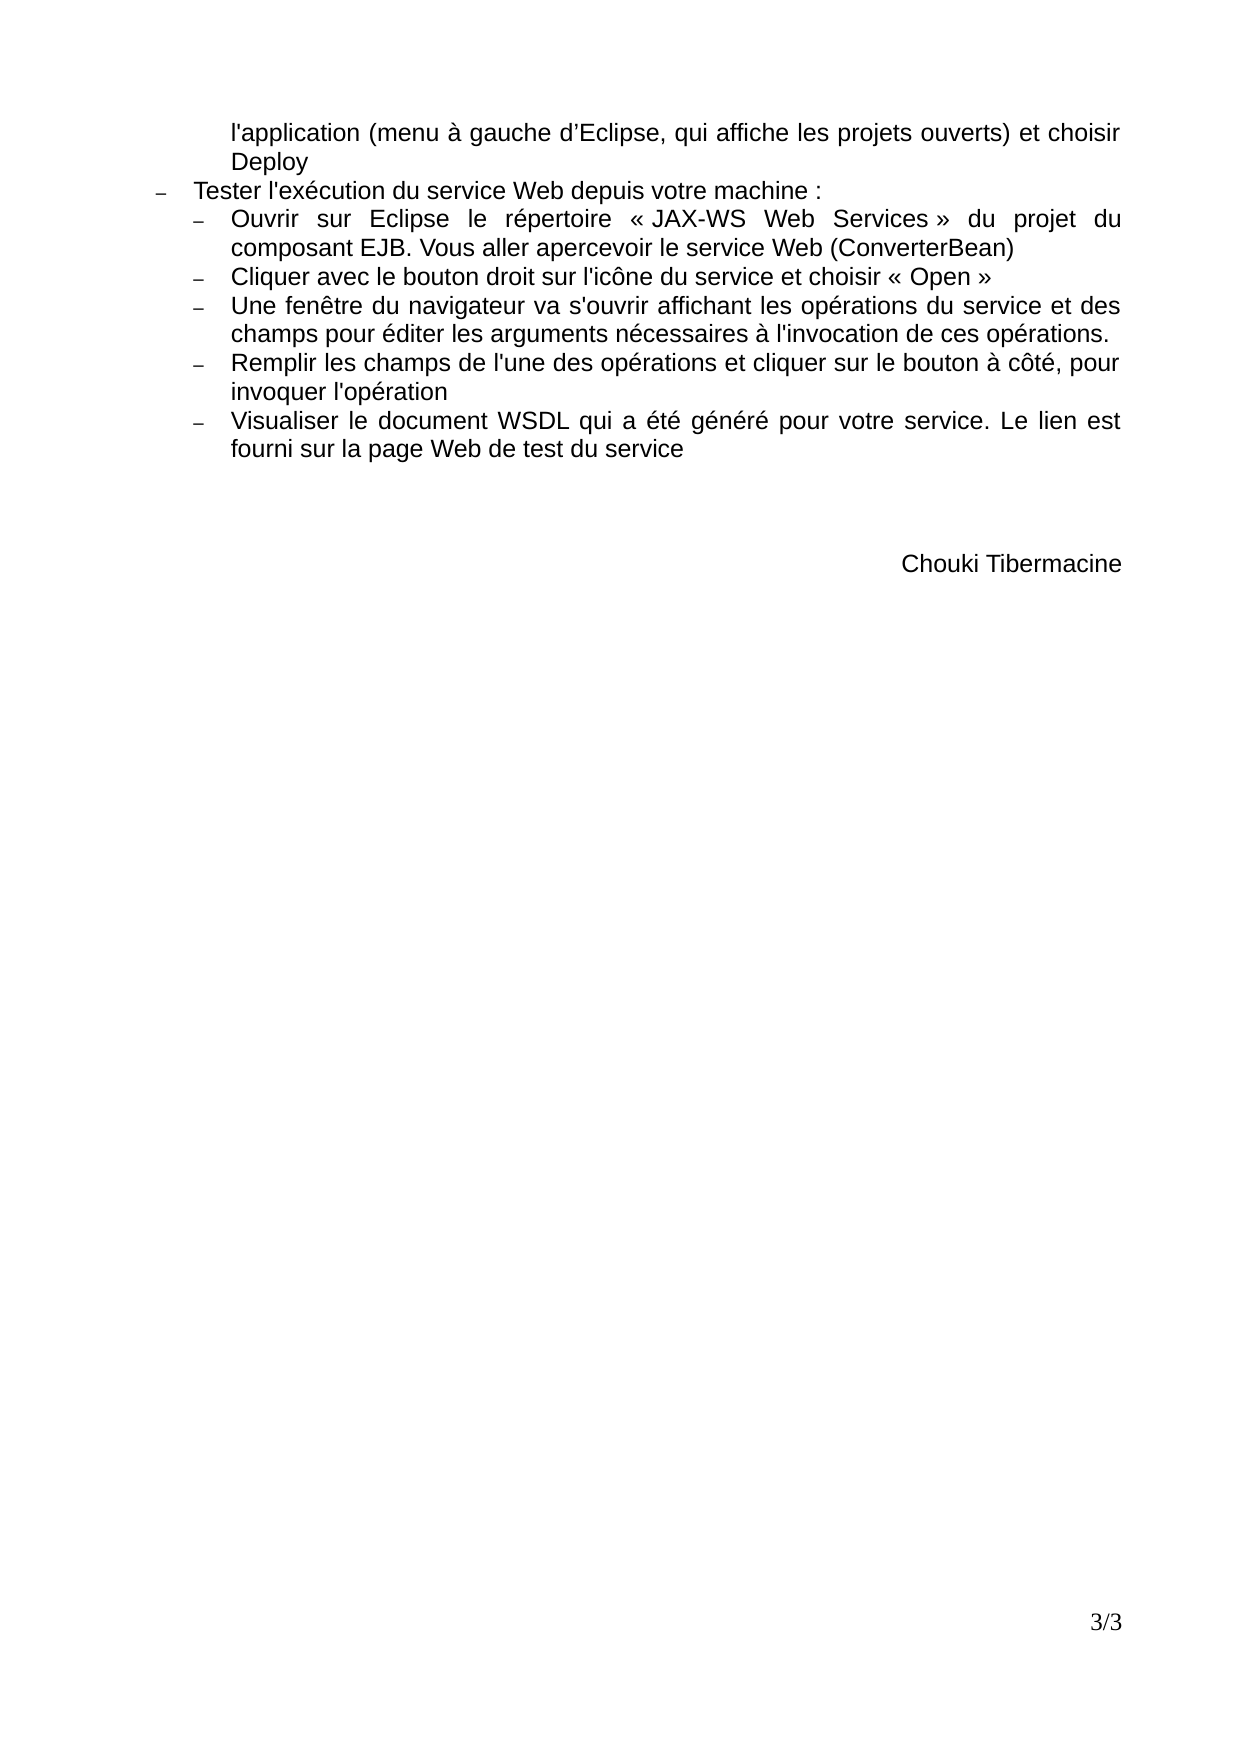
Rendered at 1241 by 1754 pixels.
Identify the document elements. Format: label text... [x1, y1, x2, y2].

list Tester l'exécution du service Web depuis votre machine : [156, 176, 1122, 204]
list l'application (menu à gauche d’Eclipse, qui affiche les projets ouverts) et choisir Deploy [193, 118, 1122, 176]
list Visualiser le document WSDL qui a été généré pour votre service. Le lien est fourni sur la page Web de test du service [193, 406, 1122, 463]
list Cliquer avec le bouton droit sur l'icône du service et choisir « Open » [193, 262, 1122, 291]
text Chouki Tibermacine [118, 549, 1122, 578]
list Remplir les champs de l'une des opérations et cliquer sur le bouton à côté, pour invoquer l'opération [193, 348, 1122, 406]
list Ouvrir sur Eclipse le répertoire « JAX-WS Web Services » du projet du composant EJB. Vous aller apercevoir le service Web (ConverterBean) [193, 204, 1122, 262]
list Une fenêtre du navigateur va s'ouvrir affichant les opérations du service et des champs pour éditer les arguments nécessaires à l'invocation de ces opérations. [193, 291, 1122, 348]
